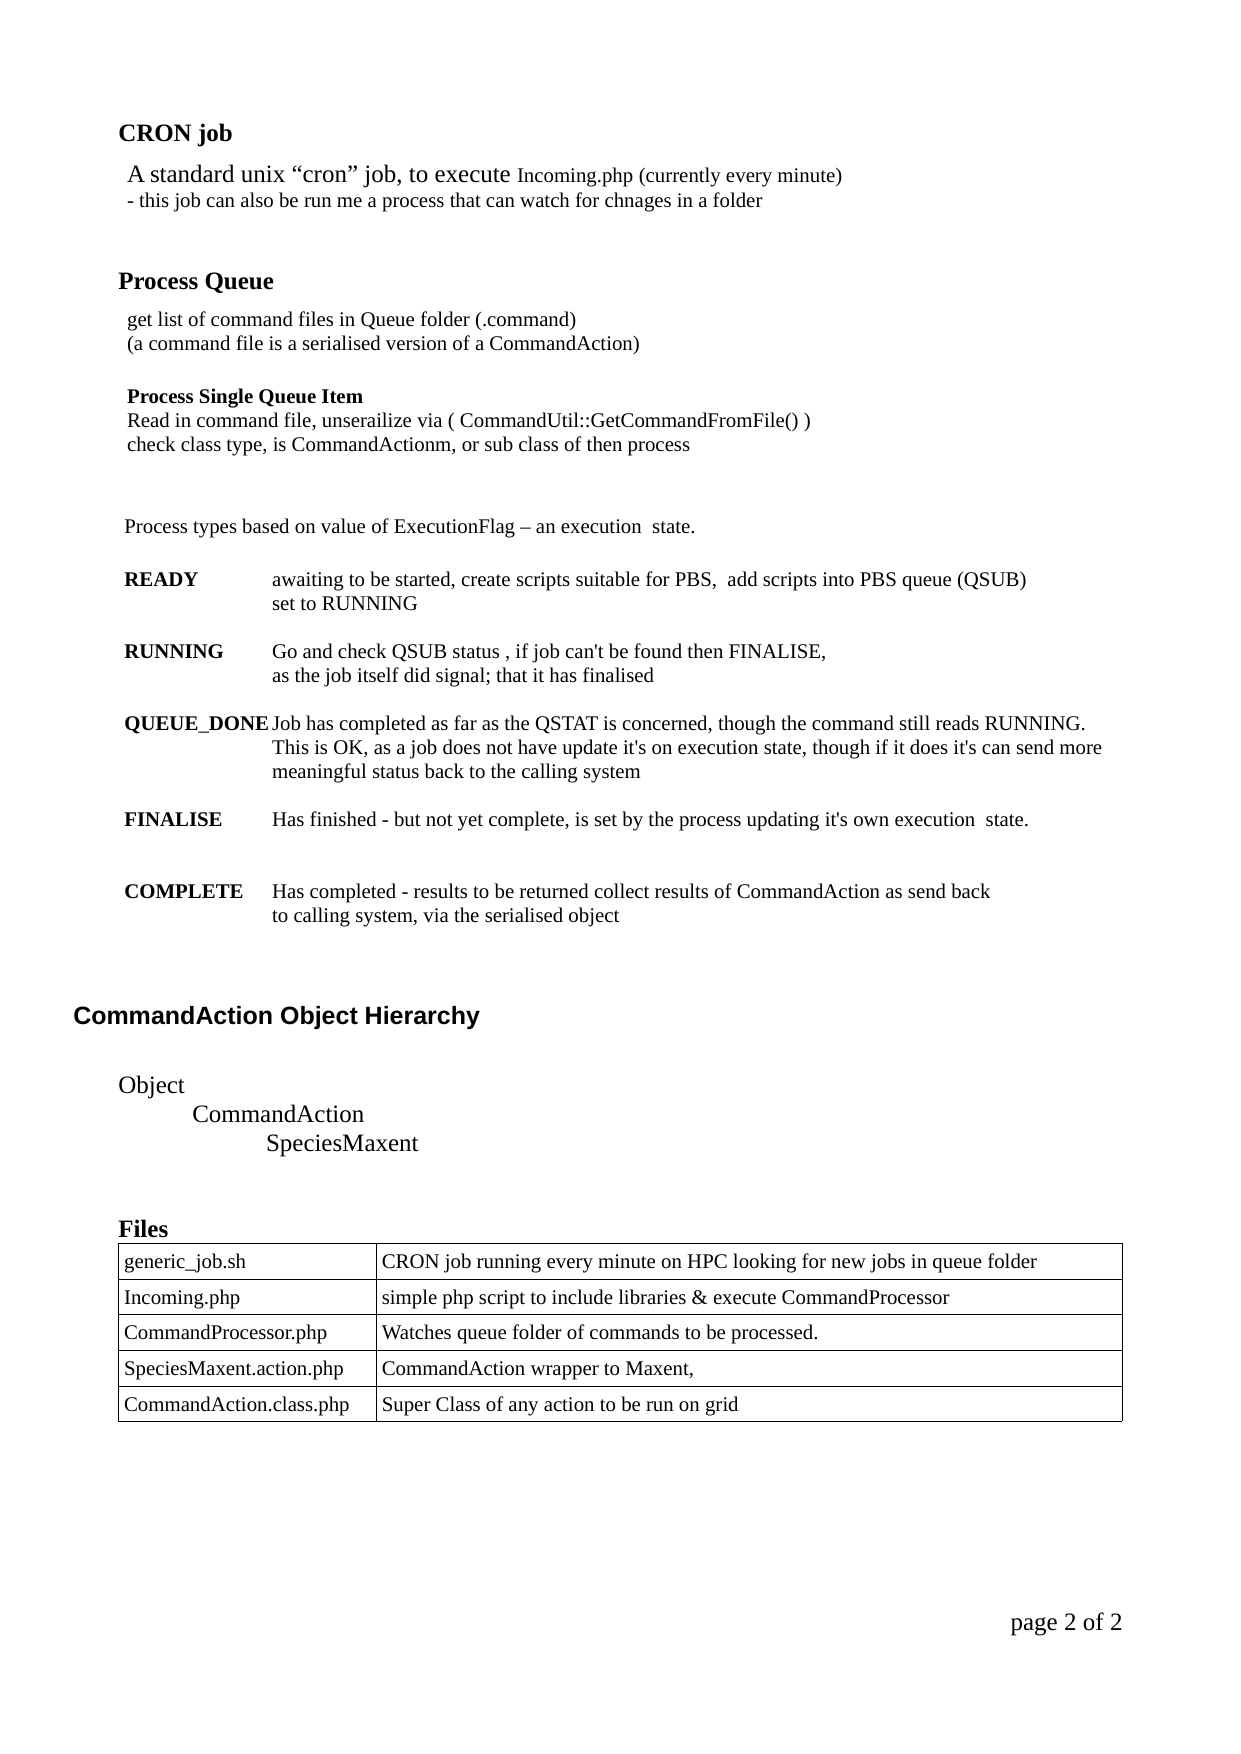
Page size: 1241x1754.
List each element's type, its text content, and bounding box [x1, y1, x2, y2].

table_cell Super Class of any action to be run on grid [377, 1387, 1122, 1421]
text Process types based on value of ExecutionFlag – an execution state. [124, 514, 1122, 538]
subtitle CommandAction Object Hierarchy [73, 1001, 1122, 1029]
text CommandAction [118, 1099, 1122, 1128]
text QUEUE_DONE Job has completed as far as the QSTAT is concerned, though the command still reads RUNNING. [124, 711, 1122, 735]
table_cell SpeciesMaxent.action.php [119, 1351, 376, 1386]
text Object [118, 1071, 1122, 1099]
table_cell Watches queue folder of commands to be processed. [377, 1315, 1122, 1350]
table_cell CommandAction wrapper to Maxent, [377, 1351, 1122, 1386]
text Files [118, 1214, 1122, 1243]
text Process Single Queue Item [127, 384, 1122, 408]
text READY awaiting to be started, create scripts suitable for PBS, add scripts into PBS queue (QSUB) [124, 567, 1122, 591]
text set to RUNNING [124, 591, 1122, 615]
text check class type, is CommandActionm, or sub class of then process [127, 432, 1122, 456]
text FINALISE Has finished - but not yet complete, is set by the process updating it's own execution state. [124, 807, 1122, 831]
table_header generic_job.sh [119, 1244, 376, 1279]
subtitle CRON job [118, 118, 1122, 147]
text RUNNING Go and check QSUB status , if job can't be found then FINALISE, as the job itself did signal; that it has finalised [124, 639, 1122, 687]
text A standard unix “cron” job, to execute Incoming.php (currently every minute) [127, 159, 1122, 188]
table_header CRON job running every minute on HPC looking for new jobs in queue folder [377, 1244, 1122, 1279]
text Read in command file, unserailize via ( CommandUtil::GetCommandFromFile() ) [127, 408, 1122, 432]
table_cell simple php script to include libraries & execute CommandProcessor [377, 1280, 1122, 1314]
subtitle Process Queue [118, 266, 1122, 295]
text - this job can also be run me a process that can watch for chnages in a folder [127, 188, 1122, 212]
table_cell CommandProcessor.php [119, 1315, 376, 1350]
text COMPLETE Has completed - results to be returned collect results of CommandAction as send back to calling system, via the serialised object [124, 879, 1122, 927]
table_cell Incoming.php [119, 1280, 376, 1314]
text get list of command files in Queue folder (.command) [127, 307, 1122, 331]
table_cell CommandAction.class.php [119, 1387, 376, 1421]
text SpeciesMaxent [118, 1128, 1122, 1157]
text This is OK, as a job does not have update it's on execution state, though if it does it's can send more meaningful status back to the calling system [124, 735, 1122, 783]
text (a command file is a serialised version of a CommandAction) [127, 331, 1122, 355]
